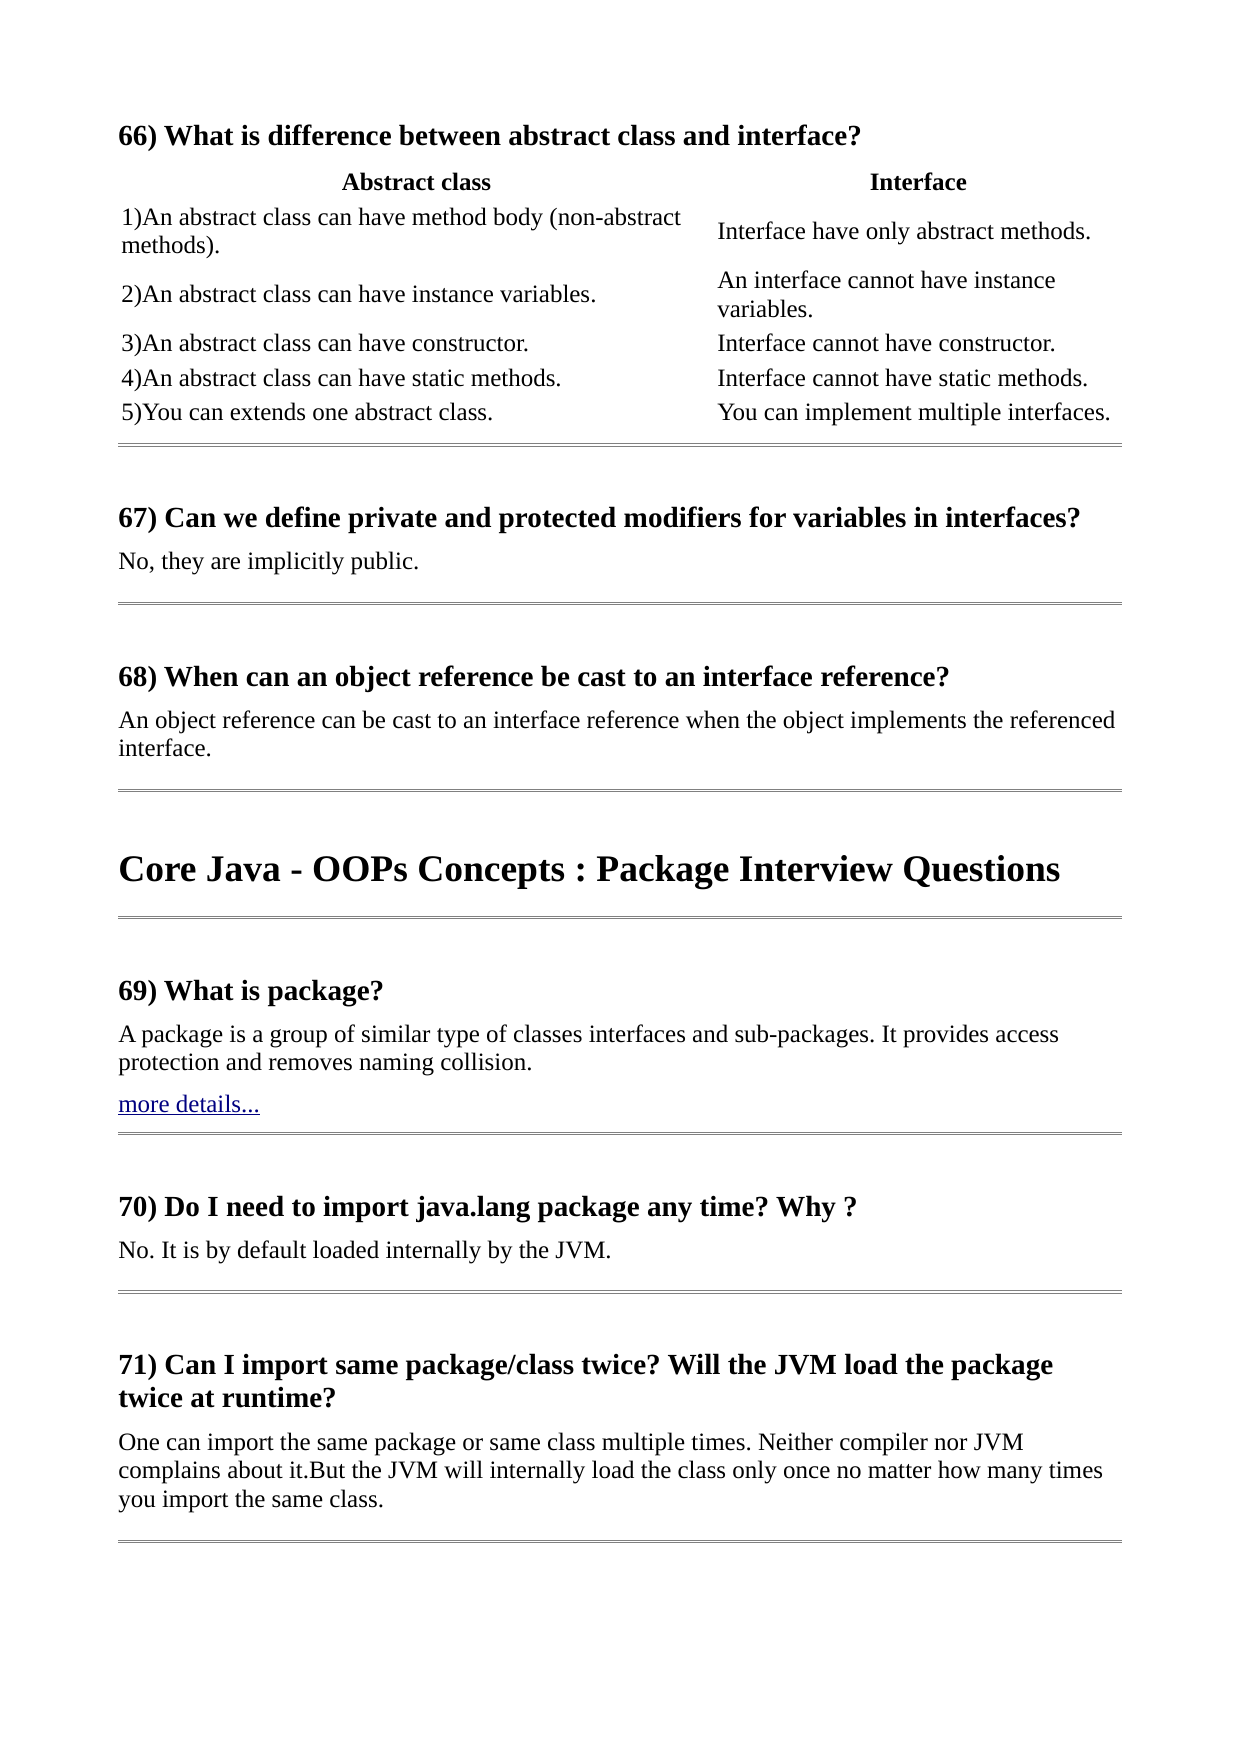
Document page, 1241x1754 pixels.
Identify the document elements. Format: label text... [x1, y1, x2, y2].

table_cell 2)An abstract class can have instance variables. [118, 262, 714, 325]
text An object reference can be cast to an interface reference when the object implements the referenced interface. [118, 705, 1122, 762]
table_cell Interface cannot have constructor. [714, 325, 1122, 360]
table_cell 1)An abstract class can have method body (non-abstract methods). [118, 199, 714, 262]
subtitle 67) Can we define private and protected modifiers for variables in interfaces? [118, 500, 1122, 534]
subtitle 69) What is package? [118, 973, 1122, 1006]
table_header Abstract class [118, 164, 714, 199]
subtitle Core Java - OOPs Concepts : Package Interview Questions [118, 846, 1122, 889]
subtitle 70) Do I need to import java.lang package any time? Why ? [118, 1189, 1122, 1222]
text more details... [118, 1089, 1122, 1117]
table_cell Interface have only abstract methods. [714, 199, 1122, 262]
text No, they are implicitly public. [118, 546, 1122, 575]
subtitle 66) What is difference between abstract class and interface? [118, 118, 1122, 152]
table_cell 4)An abstract class can have static methods. [118, 360, 714, 394]
subtitle 71) Can I import same package/class twice? Will the JVM load the package twice at runtime? [118, 1347, 1122, 1414]
table_header Interface [714, 164, 1122, 199]
table_cell 5)You can extends one abstract class. [118, 395, 714, 429]
table_cell 3)An abstract class can have constructor. [118, 325, 714, 360]
subtitle 68) When can an object reference be cast to an interface reference? [118, 659, 1122, 692]
table_cell An interface cannot have instance variables. [714, 262, 1122, 325]
table_cell Interface cannot have static methods. [714, 360, 1122, 394]
table_cell You can implement multiple interfaces. [714, 395, 1122, 429]
text No. It is by default loaded internally by the JVM. [118, 1235, 1122, 1263]
text A package is a group of similar type of classes interfaces and sub-packages. It provides access protection and removes naming collision. [118, 1019, 1122, 1076]
text One can import the same package or same class multiple times. Neither compiler nor JVM complains about it.But the JVM will internally load the class only once no matter how many times you import the same class. [118, 1427, 1122, 1513]
